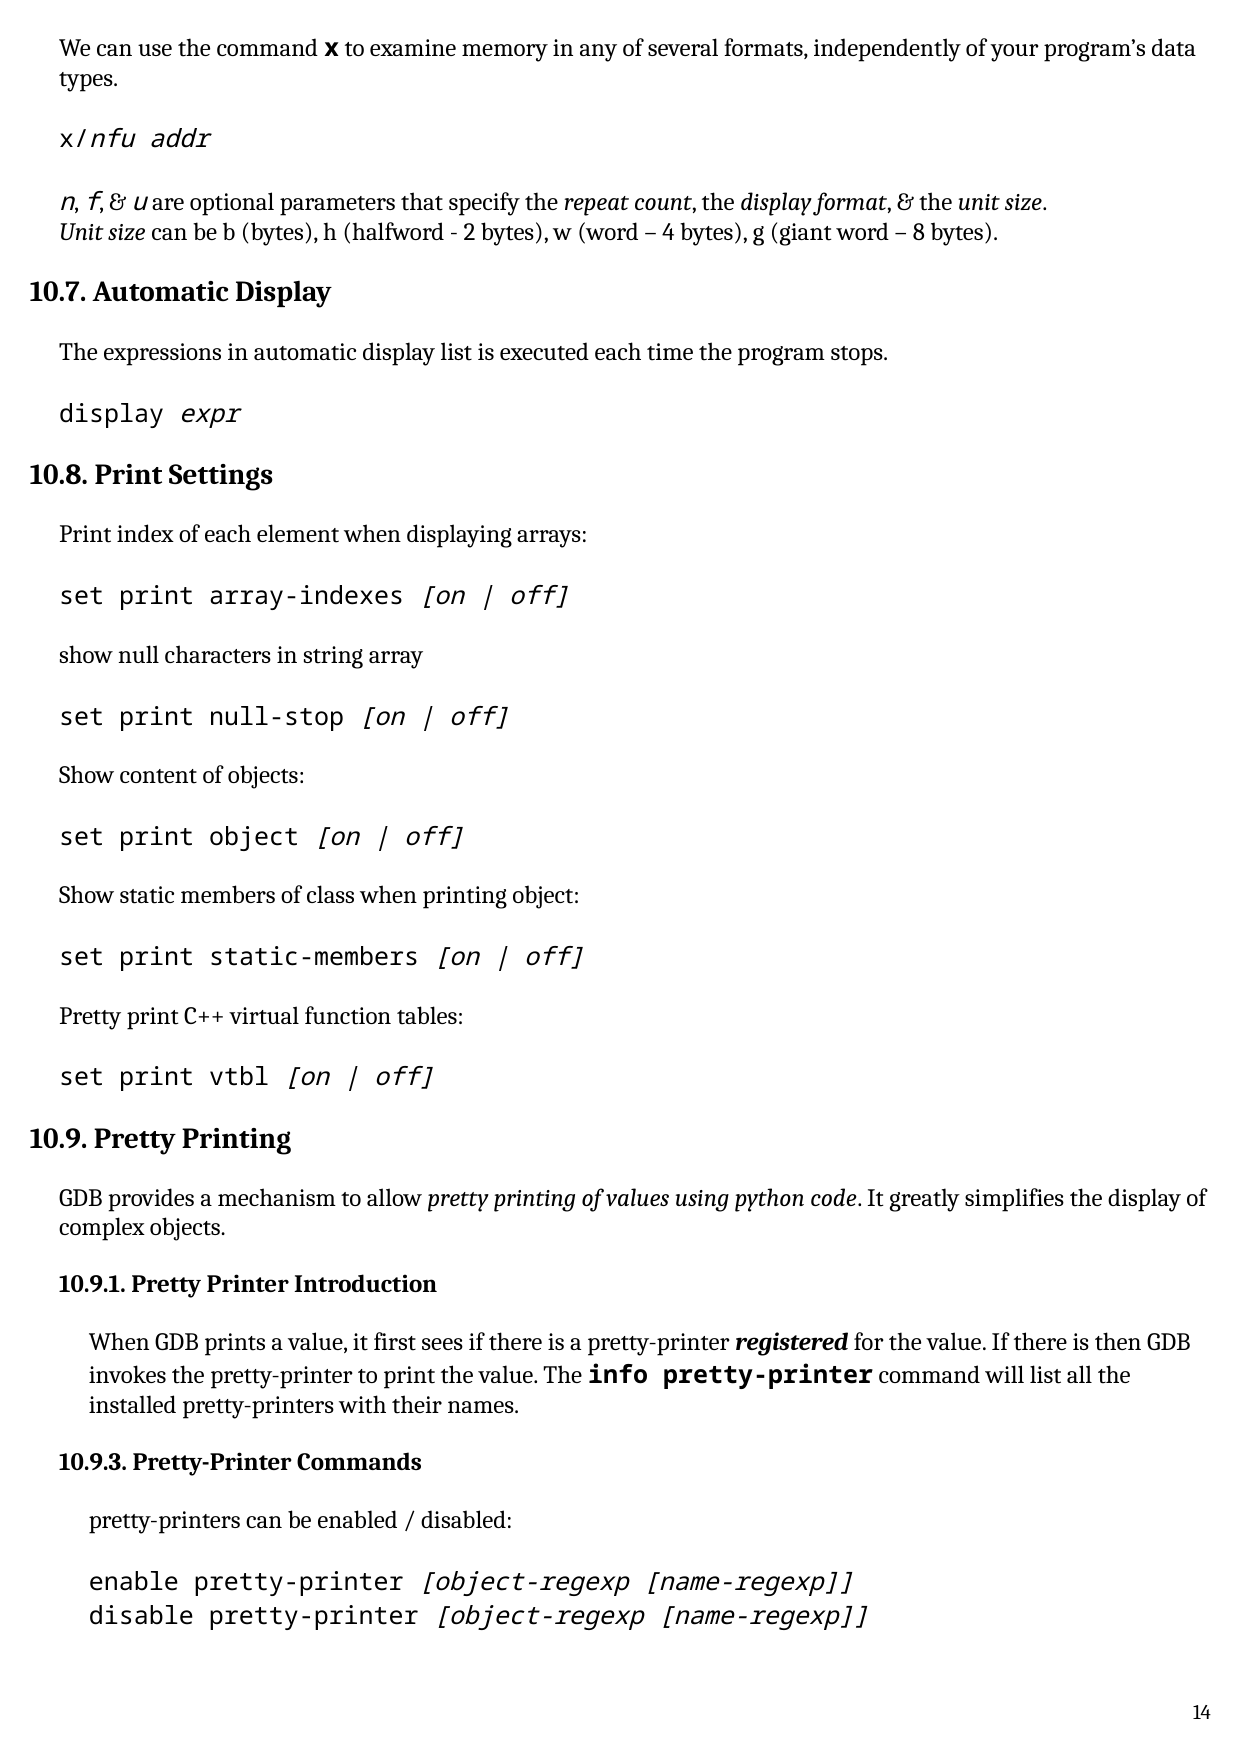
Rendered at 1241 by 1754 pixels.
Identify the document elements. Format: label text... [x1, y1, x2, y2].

text set print object [on | off] [59, 818, 1211, 852]
text pretty-printers can be enabled / disabled: [88, 1506, 1211, 1534]
text Pretty print C++ virtual function tables: [59, 1002, 1211, 1030]
text enable pretty-printer [object-regexp [name-regexp]] [88, 1563, 1211, 1597]
text Print index of each element when displaying arrays: [59, 520, 1211, 549]
text set print array-indexes [on | off] [59, 578, 1211, 612]
text show null characters in string array [59, 641, 1211, 669]
text We can use the command x to examine memory in any of several formats, independently of your program’s data types. [59, 29, 1211, 92]
text disable pretty-printer [object-regexp [name-regexp]] [88, 1597, 1211, 1631]
text The expressions in automatic display list is executed each time the program stops. [59, 338, 1211, 366]
subtitle 10.9.3. Pretty-Printer Commands [59, 1448, 1211, 1477]
text n, f, & u are optional parameters that specify the repeat count, the display format, & the unit size. [59, 184, 1211, 218]
text Show static members of class when printing object: [59, 881, 1211, 910]
text display expr [59, 395, 1211, 429]
text set print null-stop [on | off] [59, 698, 1211, 732]
subtitle 10.9.1. Pretty Printer Introduction [59, 1270, 1211, 1299]
text Unit size can be b (bytes), h (halfword - 2 bytes), w (word – 4 bytes), g (giant word – 8 bytes). [59, 218, 1211, 247]
subtitle 10.8. Print Settings [29, 458, 1211, 492]
subtitle 10.9. Pretty Printing [29, 1122, 1211, 1155]
text set print vtbl [on | off] [59, 1059, 1211, 1093]
text When GDB prints a value, it first sees if there is a pretty-printer registered for the value. If there is then GDB invokes the pretty-printer to print the value. The info pretty-printer command will list all the installed pretty-printers with their names. [88, 1328, 1211, 1419]
subtitle 10.7. Automatic Display [29, 275, 1211, 309]
text x/nfu addr [59, 121, 1211, 155]
text set print static-members [on | off] [59, 939, 1211, 973]
text GDB provides a mechanism to allow pretty printing of values using python code. It greatly simplifies the display of complex objects. [59, 1184, 1211, 1242]
text Show content of objects: [59, 761, 1211, 790]
